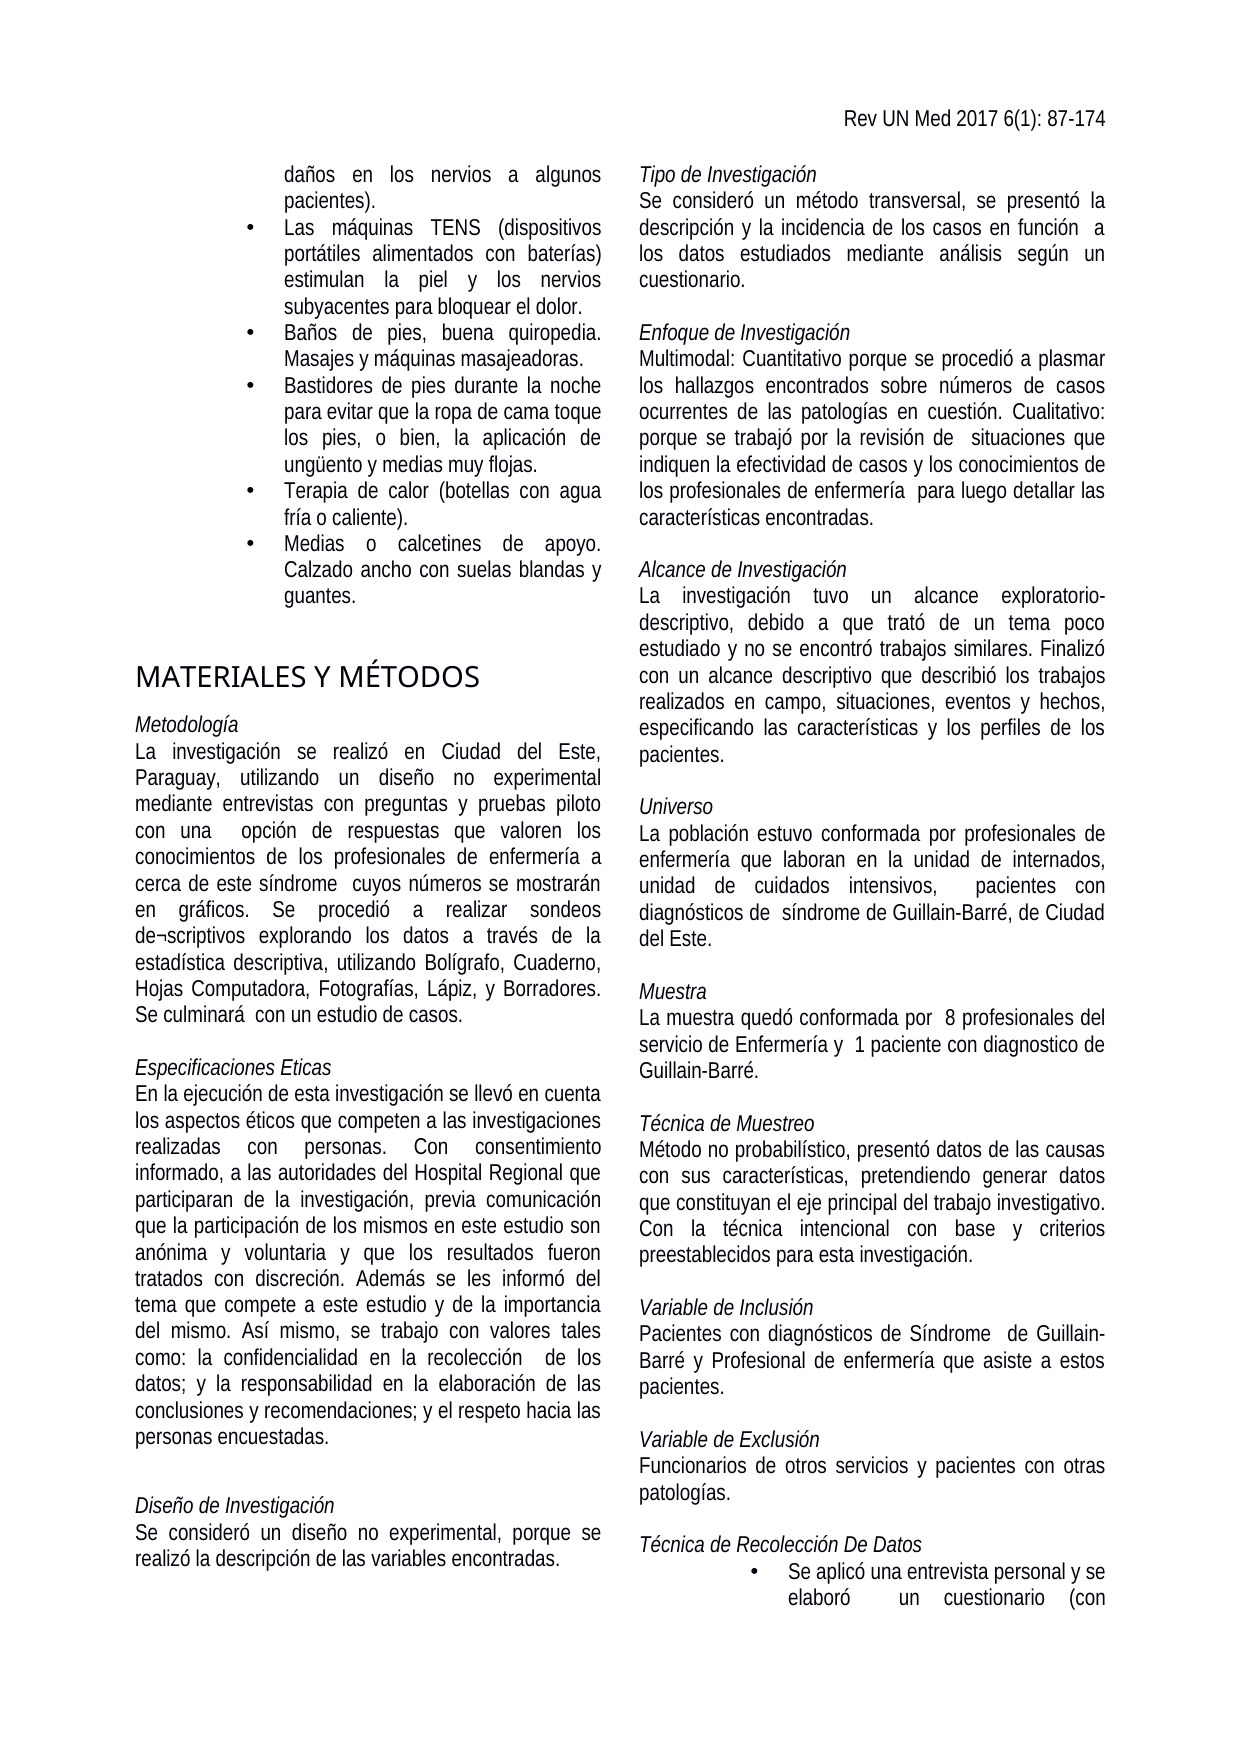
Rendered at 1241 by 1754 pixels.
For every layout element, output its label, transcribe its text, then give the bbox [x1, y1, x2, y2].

list Las máquinas TENS (dispositivos portátiles alimentados con baterías) estimulan la piel y los nervios subyacentes para bloquear el dolor. [246, 213, 601, 319]
list Medias o calcetines de apoyo. Calzado ancho con suelas blandas y guantes. [246, 530, 601, 609]
text Variable de Exclusión [639, 1426, 1106, 1452]
text Método no probabilístico, presentó datos de las causas con sus características, pretendiendo generar datos que constituyan el eje principal del trabajo investigativo. Con la técnica intencional con base y criterios preestablecidos para esta investigación. [639, 1136, 1106, 1268]
subtitle MATERIALES Y MÉTODOS [135, 656, 601, 696]
text En la ejecución de esta investigación se llevó en cuenta los aspectos éticos que competen a las investigaciones realizadas con personas. Con consentimiento informado, a las autoridades del Hospital Regional que participaran de la investigación, previa comunicación que la participación de los mismos en este estudio son anónima y voluntaria y que los resultados fueron tratados con discreción. Además se les informó del tema que compete a este estudio y de la importancia del mismo. Así mismo, se trabajo con valores tales como: la confidencialidad en la recolección de los datos; y la responsabilidad en la elaboración de las conclusiones y recomendaciones; y el respeto hacia las personas encuestadas. [135, 1080, 601, 1449]
text Se consideró un diseño no experimental, porque se realizó la descripción de las variables encontradas. [135, 1519, 601, 1571]
text Multimodal: Cuantitativo porque se procedió a plasmar los hallazgos encontrados sobre números de casos ocurrentes de las patologías en cuestión. Cualitativo: porque se trabajó por la revisión de situaciones que indiquen la efectividad de casos y los conocimientos de los profesionales de enfermería para luego detallar las características encontradas. [639, 345, 1106, 530]
text Se consideró un método transversal, se presentó la descripción y la incidencia de los casos en función a los datos estudiados mediante análisis según un cuestionario. [639, 187, 1106, 293]
list Se aplicó una entrevista personal y se elaboró un cuestionario (con [750, 1558, 1106, 1610]
text Técnica de Muestreo [639, 1109, 1106, 1136]
text La población estuvo conformada por profesionales de enfermería que laboran en la unidad de internados, unidad de cuidados intensivos, pacientes con diagnósticos de síndrome de Guillain-Barré, de Ciudad del Este. [639, 820, 1106, 951]
list Terapia de calor (botellas con agua fría o caliente). [246, 477, 601, 530]
text Alcance de Investigación [639, 556, 1106, 582]
text Pacientes con diagnósticos de Síndrome de Guillain-Barré y Profesional de enfermería que asiste a estos pacientes. [639, 1320, 1106, 1399]
list Baños de pies, buena quiropedia. Masajes y máquinas masajeadoras. [246, 319, 601, 372]
text Técnica de Recolección De Datos [639, 1531, 1106, 1558]
text Variable de Inclusión [639, 1294, 1106, 1320]
text Enfoque de Investigación [639, 319, 1106, 345]
text La investigación se realizó en Ciudad del Este, Paraguay, utilizando un diseño no experimental mediante entrevistas con preguntas y pruebas piloto con una opción de respuestas que valoren los conocimientos de los profesionales de enfermería a cerca de este síndrome cuyos números se mostrarán en gráficos. Se procedió a realizar sondeos de¬scriptivos explorando los datos a través de la estadística descriptiva, utilizando Bolígrafo, Cuaderno, Hojas Computadora, Fotografías, Lápiz, y Borradores. Se culminará con un estudio de casos. [135, 738, 601, 1028]
text La muestra quedó conformada por 8 profesionales del servicio de Enfermería y 1 paciente con diagnostico de Guillain-Barré. [639, 1004, 1106, 1083]
text La investigación tuvo un alcance exploratorio-descriptivo, debido a que trató de un tema poco estudiado y no se encontró trabajos similares. Finalizó con un alcance descriptivo que describió los trabajos realizados en campo, situaciones, eventos y hechos, especificando las características y los perfiles de los pacientes. [639, 582, 1106, 767]
text Funcionarios de otros servicios y pacientes con otras patologías. [639, 1452, 1106, 1505]
text Universo [639, 793, 1106, 820]
text Diseño de Investigación [135, 1492, 601, 1519]
list daños en los nervios a algunos pacientes). [246, 161, 601, 213]
text Especificaciones Eticas [135, 1054, 601, 1080]
text Tipo de Investigación [639, 161, 1106, 187]
list Bastidores de pies durante la noche para evitar que la ropa de cama toque los pies, o bien, la aplicación de ungüento y medias muy flojas. [246, 372, 601, 477]
text Metodología [135, 711, 601, 738]
text Muestra [639, 978, 1106, 1004]
